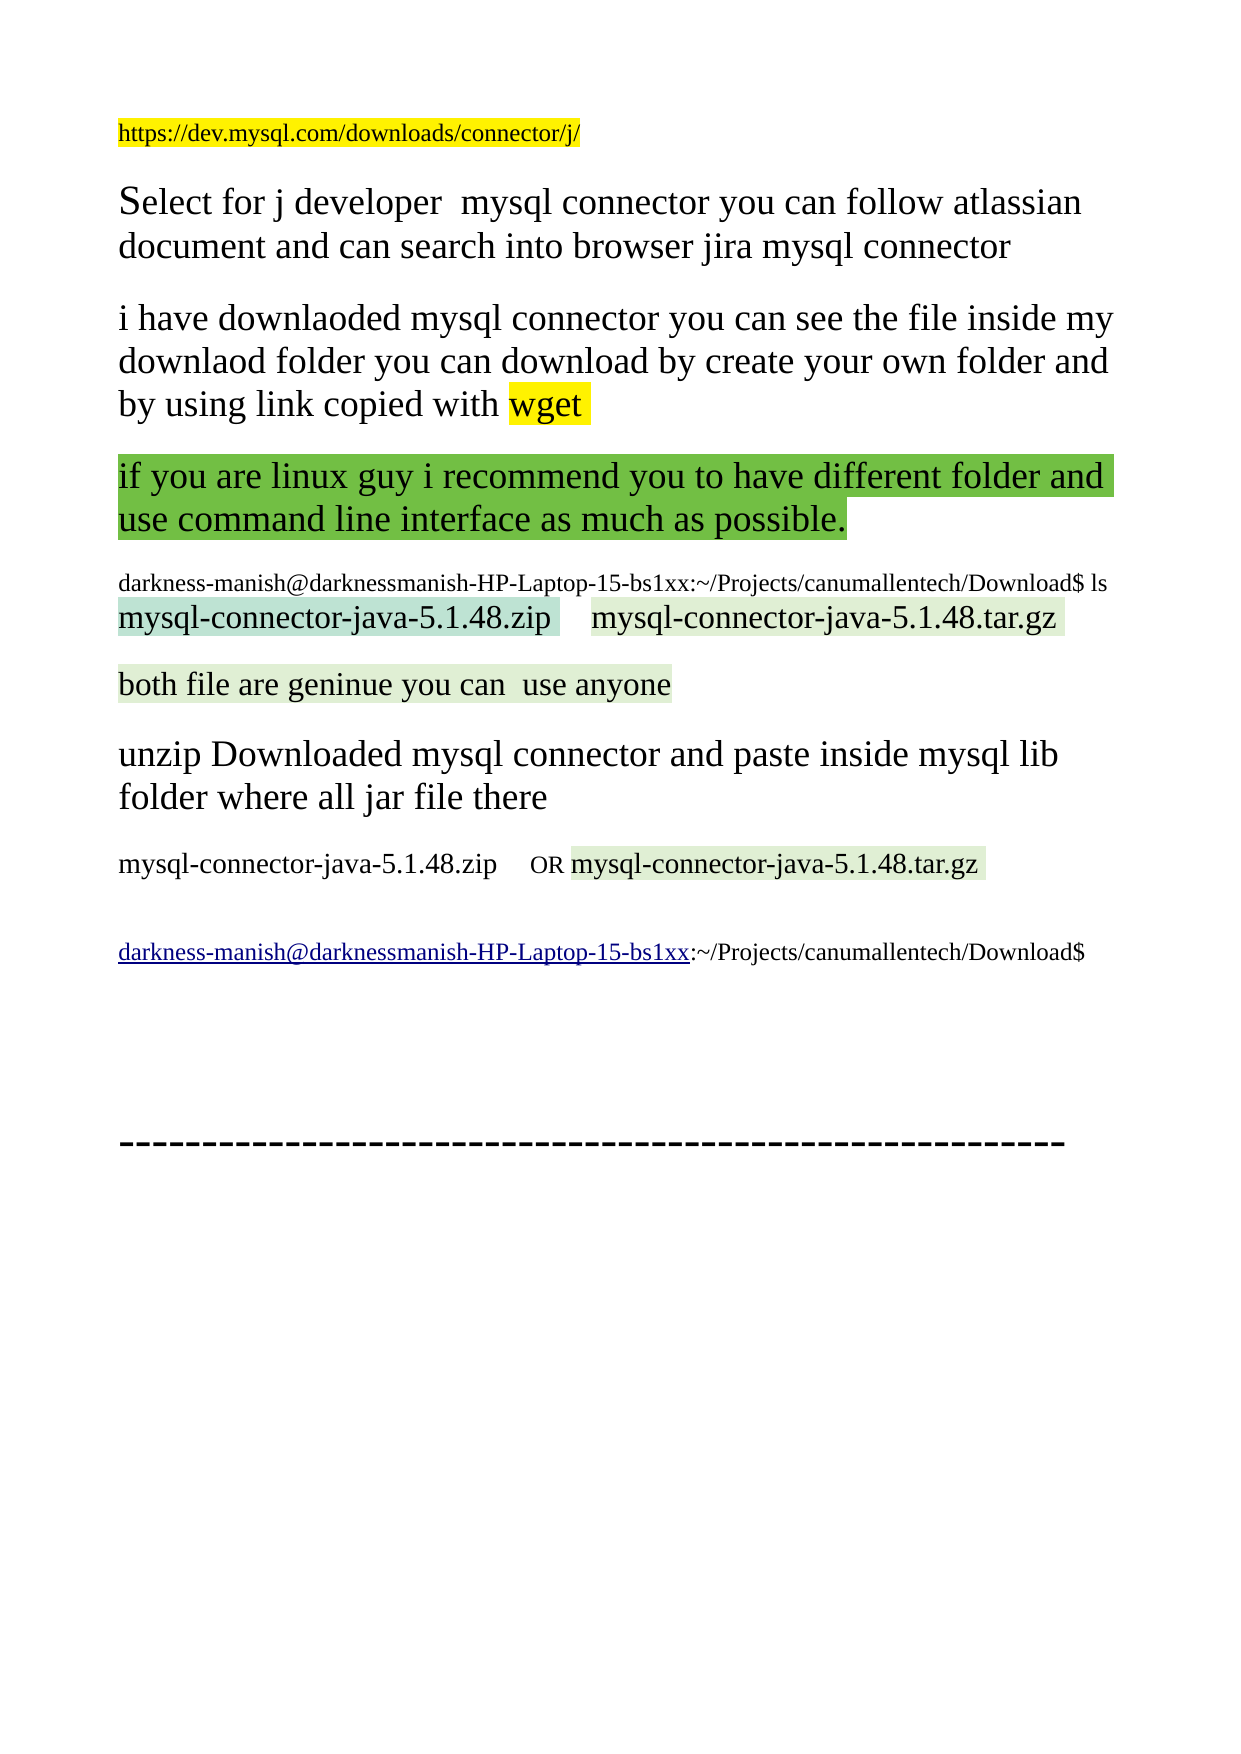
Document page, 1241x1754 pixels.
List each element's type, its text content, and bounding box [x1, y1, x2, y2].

text both file are geninue you can use anyone [118, 664, 1122, 703]
text darkness-manish@darknessmanish-HP-Laptop-15-bs1xx:~/Projects/canumallentech/Download$ ls mysql-connector-java-5.1.48.zip mysql-connector-java-5.1.48.tar.gz [118, 568, 1122, 636]
text https://dev.mysql.com/downloads/connector/j/ [118, 118, 1122, 147]
text darkness-manish@darknessmanish-HP-Laptop-15-bs1xx:~/Projects/canumallentech/Download$ [118, 937, 1122, 966]
text --------------------------------------------------------- [118, 1110, 1122, 1167]
text unzip Downloaded mysql connector and paste inside mysql lib folder where all jar file there [118, 731, 1122, 818]
text if you are linux guy i recommend you to have different folder and use command line interface as much as possible. [118, 453, 1122, 540]
text mysql-connector-java-5.1.48.zip OR mysql-connector-java-5.1.48.tar.gz [118, 846, 1122, 880]
text i have downlaoded mysql connector you can see the file inside my downlaod folder you can download by create your own folder and by using link copied with wget [118, 295, 1122, 425]
text Select for j developer mysql connector you can follow atlassian document and can search into browser jira mysql connector [118, 176, 1122, 267]
